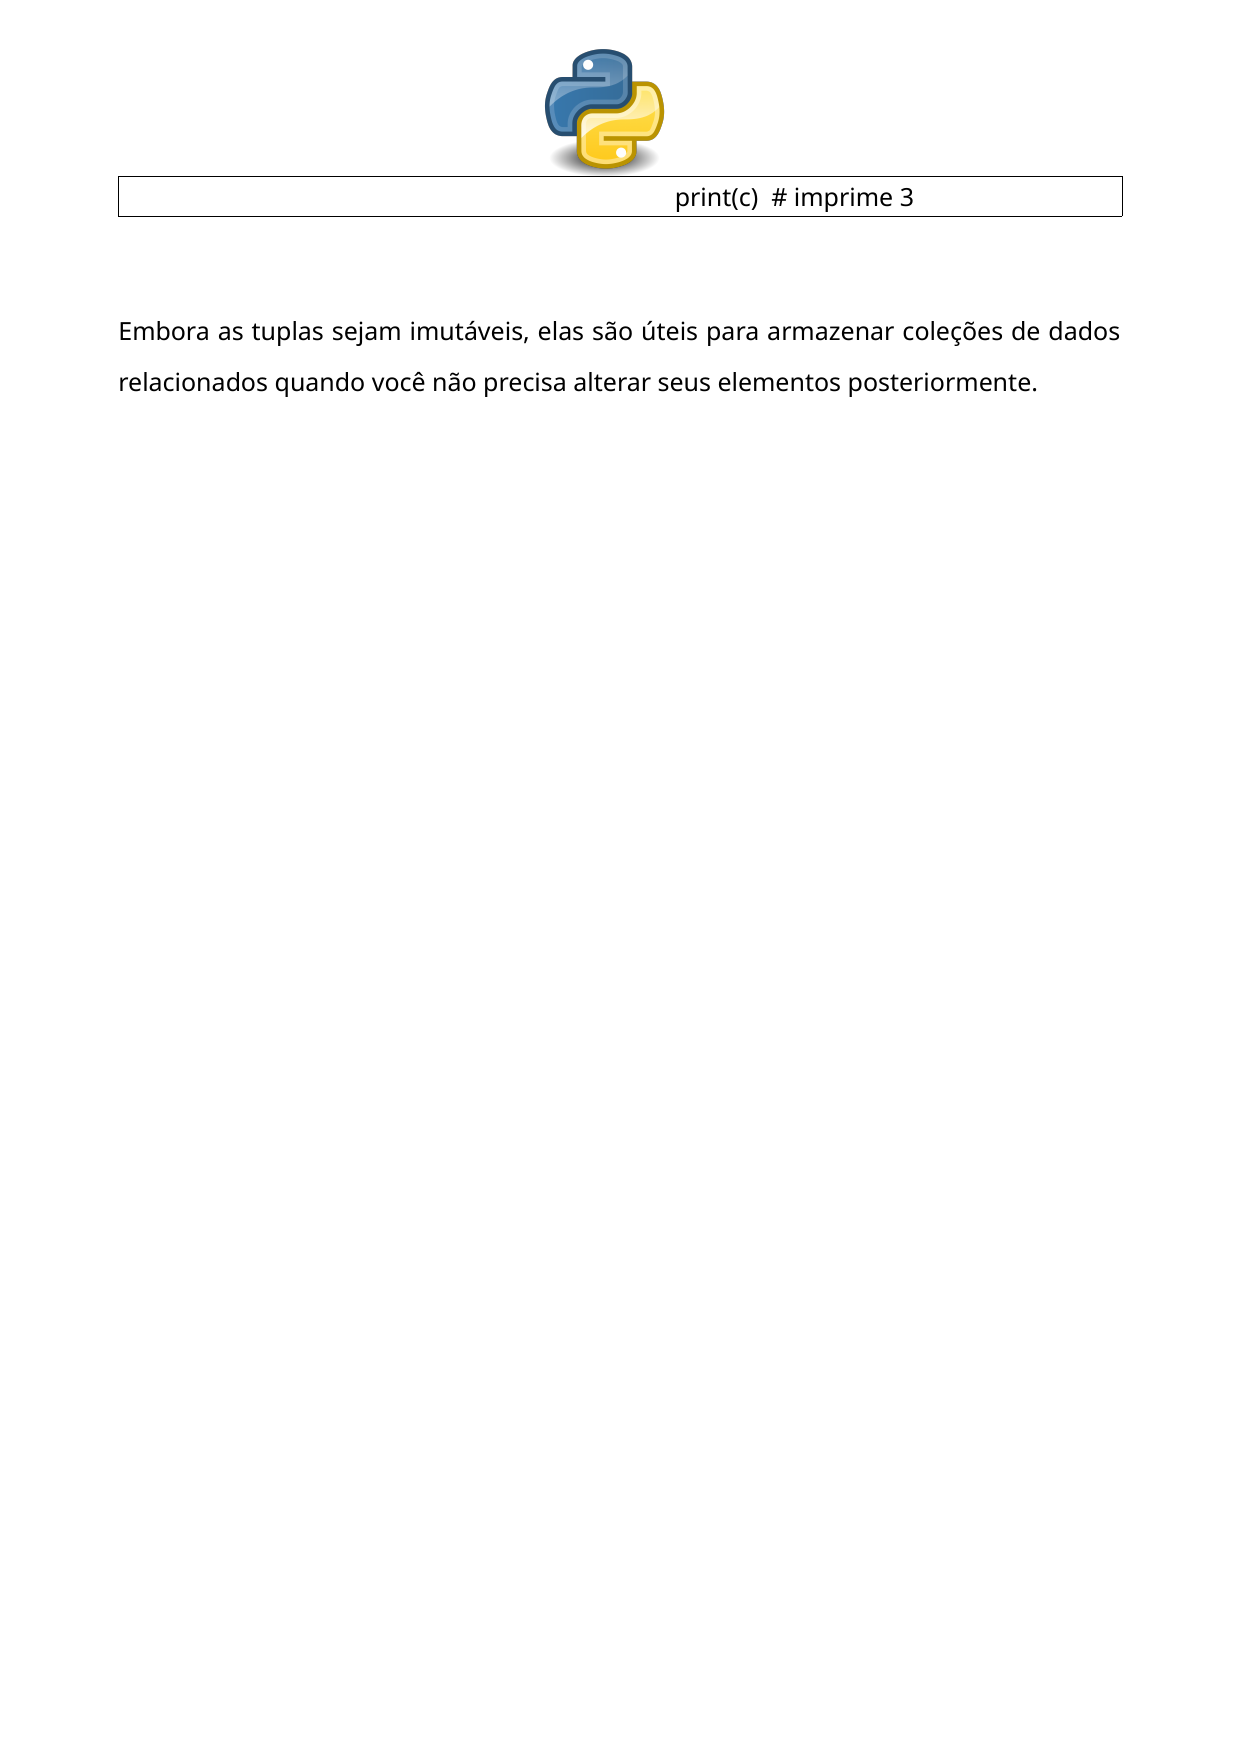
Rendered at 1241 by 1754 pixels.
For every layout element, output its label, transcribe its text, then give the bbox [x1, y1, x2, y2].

text print(c) # imprime 3 [119, 177, 1122, 216]
picture [537, 46, 672, 180]
text Embora as tuplas sejam imutáveis, elas são úteis para armazenar coleções de dados relacionados quando você não precisa alterar seus elementos posteriormente. [118, 314, 1122, 399]
